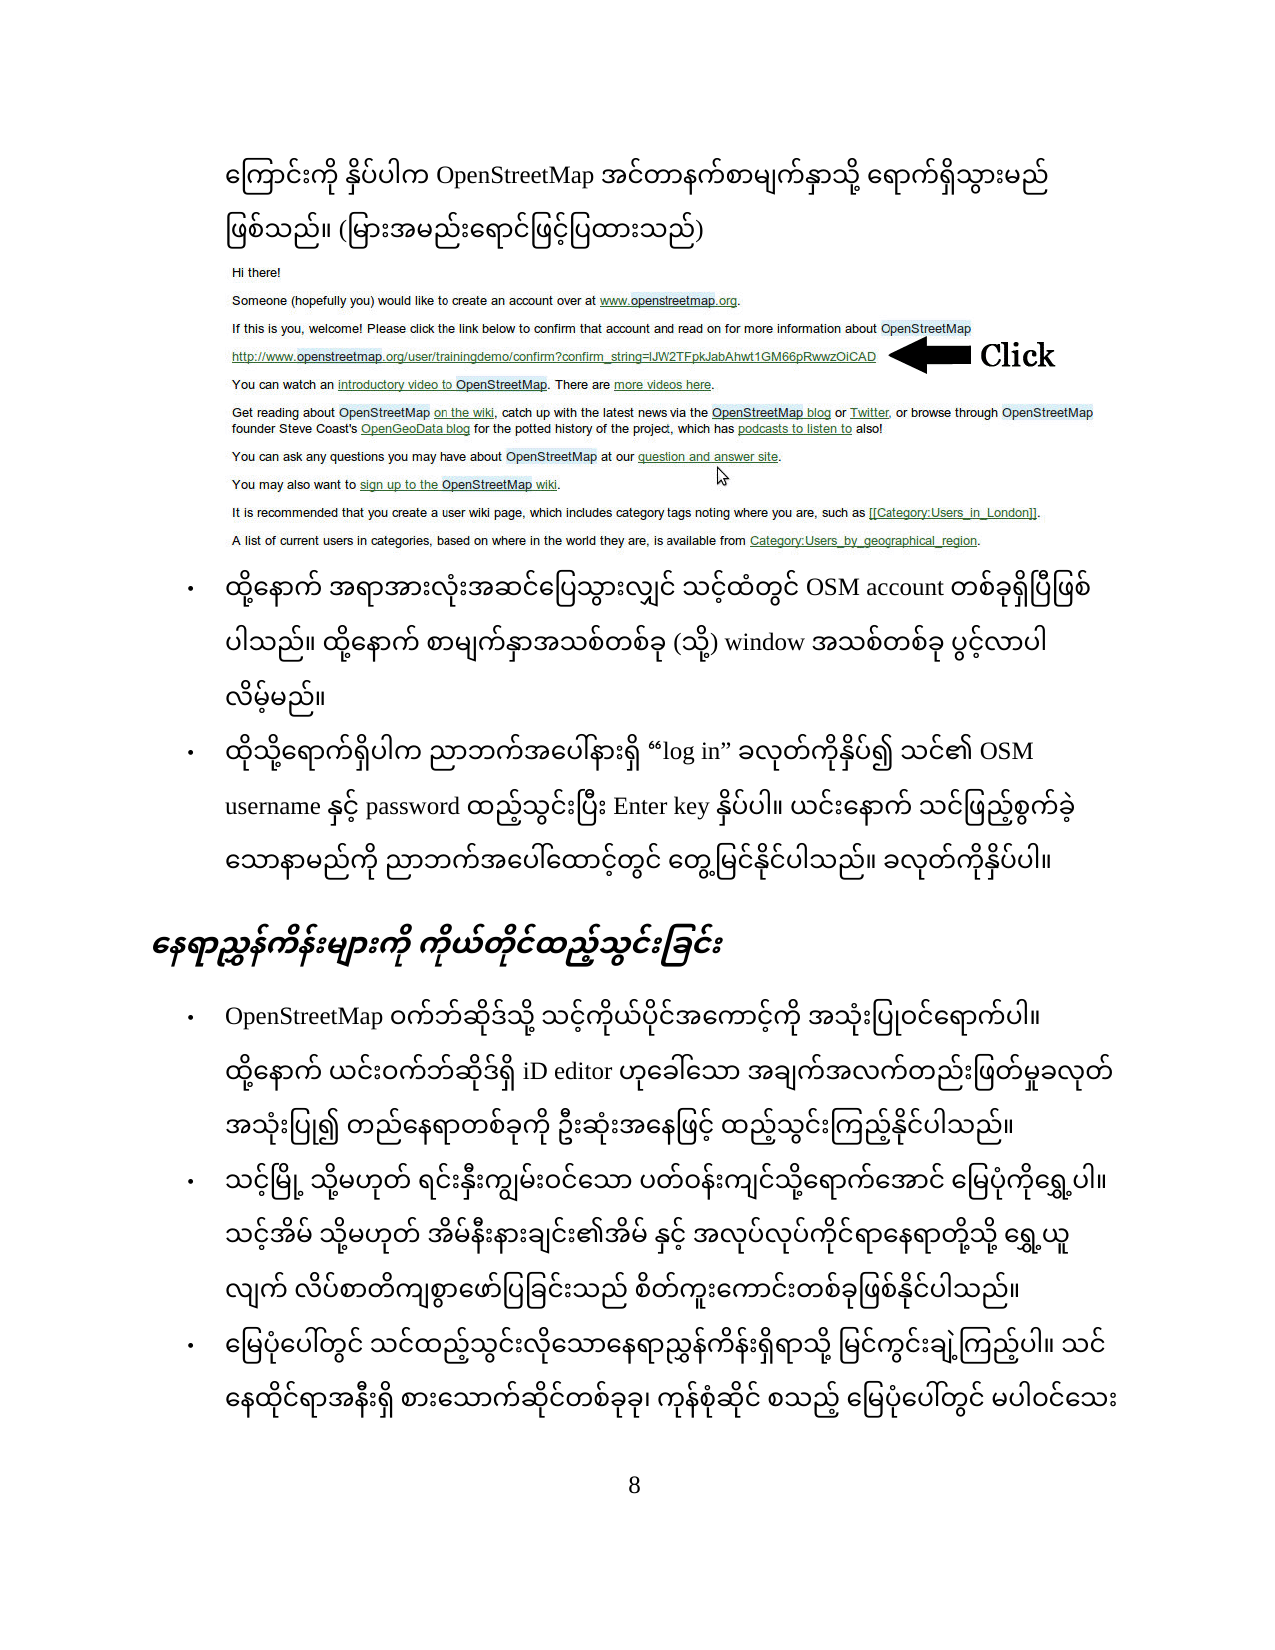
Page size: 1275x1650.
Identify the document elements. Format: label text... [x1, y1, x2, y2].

list OpenStreetMap ဝက်ဘ်ဆိုဒ်သို့ သင့်ကိုယ်ပိုင်အကောင့်ကို အသုံးပြုဝင်ရောက်ပါ။ ထို့နောက် ယင်းဝက်ဘ်ဆိုဒ်ရှိ iD editor ဟုခေါ်သော အချက်အလက်တည်းဖြတ်မှုခလုတ် အသုံးပြု၍ တည်နေရာတစ်ခုကို ဦးဆုံးအနေဖြင့် ထည့်သွင်းကြည့်နိုင်ပါသည်။ [187, 991, 1125, 1155]
list မြေပုံပေါ်တွင် သင်ထည့်သွင်းလိုသောနေရာညွှန်ကိန်းရှိရာသို့ မြင်ကွင်းချဲ့ကြည့်ပါ။ သင်နေထိုင်ရာအနီးရှိ စားသောက်ဆိုင်တစ်ခုခု၊ ကုန်စုံဆိုင် စသည့် မြေပုံပေါ်တွင် မပါဝင်သေး [187, 1319, 1125, 1428]
picture [225, 259, 1111, 563]
list ကြောင်းကို နှိပ်ပါက OpenStreetMap အင်တာနက်စာမျက်နှာသို့ ရောက်ရှိသွားမည်ဖြစ်သည်။ (မြားအမည်းရောင်ဖြင့်ပြထားသည်) [187, 150, 1125, 259]
list ထိုသို့ရောက်ရှိပါက ညာဘက်အပေါ်နားရှိ “log in” ခလုတ်ကိုနှိပ်၍ သင်၏ OSM username နှင့် password ထည့်သွင်းပြီး Enter key နှိပ်ပါ။ ယင်းနောက် သင်ဖြည့်စွက်ခဲ့သောနာမည်ကို ညာဘက်အပေါ်ထောင့်တွင် တွေ့မြင်နိုင်ပါသည်။ ခလုတ်ကိုနှိပ်ပါ။ [187, 726, 1125, 890]
list ထို့နောက် အရာအားလုံးအဆင်ပြေသွားလျှင် သင့်ထံတွင် OSM account တစ်ခုရှိပြီဖြစ်ပါသည်။ ထို့နောက် စာမျက်နှာအသစ်တစ်ခု (သို့) window အသစ်တစ်ခု ပွင့်လာပါလိမ့်မည်။ [187, 563, 1125, 726]
list သင့်မြို့ သို့မဟုတ် ရင်းနှီးကျွမ်းဝင်သော ပတ်ဝန်းကျင်သို့ရောက်အောင် မြေပုံကိုရွှေ့ပါ။ သင့်အိမ် သို့မဟုတ် အိမ်နီးနားချင်း၏အိမ် နှင့် အလုပ်လုပ်ကိုင်ရာနေရာတို့သို့ ရွှေ့ယူလျက် လိပ်စာတိကျစွာဖော်ပြခြင်းသည် စိတ်ကူးကောင်းတစ်ခုဖြစ်နိုင်ပါသည်။ [187, 1155, 1125, 1319]
subtitle နေရာညွှန်ကိန်းများကို ကိုယ်တိုင်ထည့်သွင်းခြင်း [150, 915, 1125, 979]
